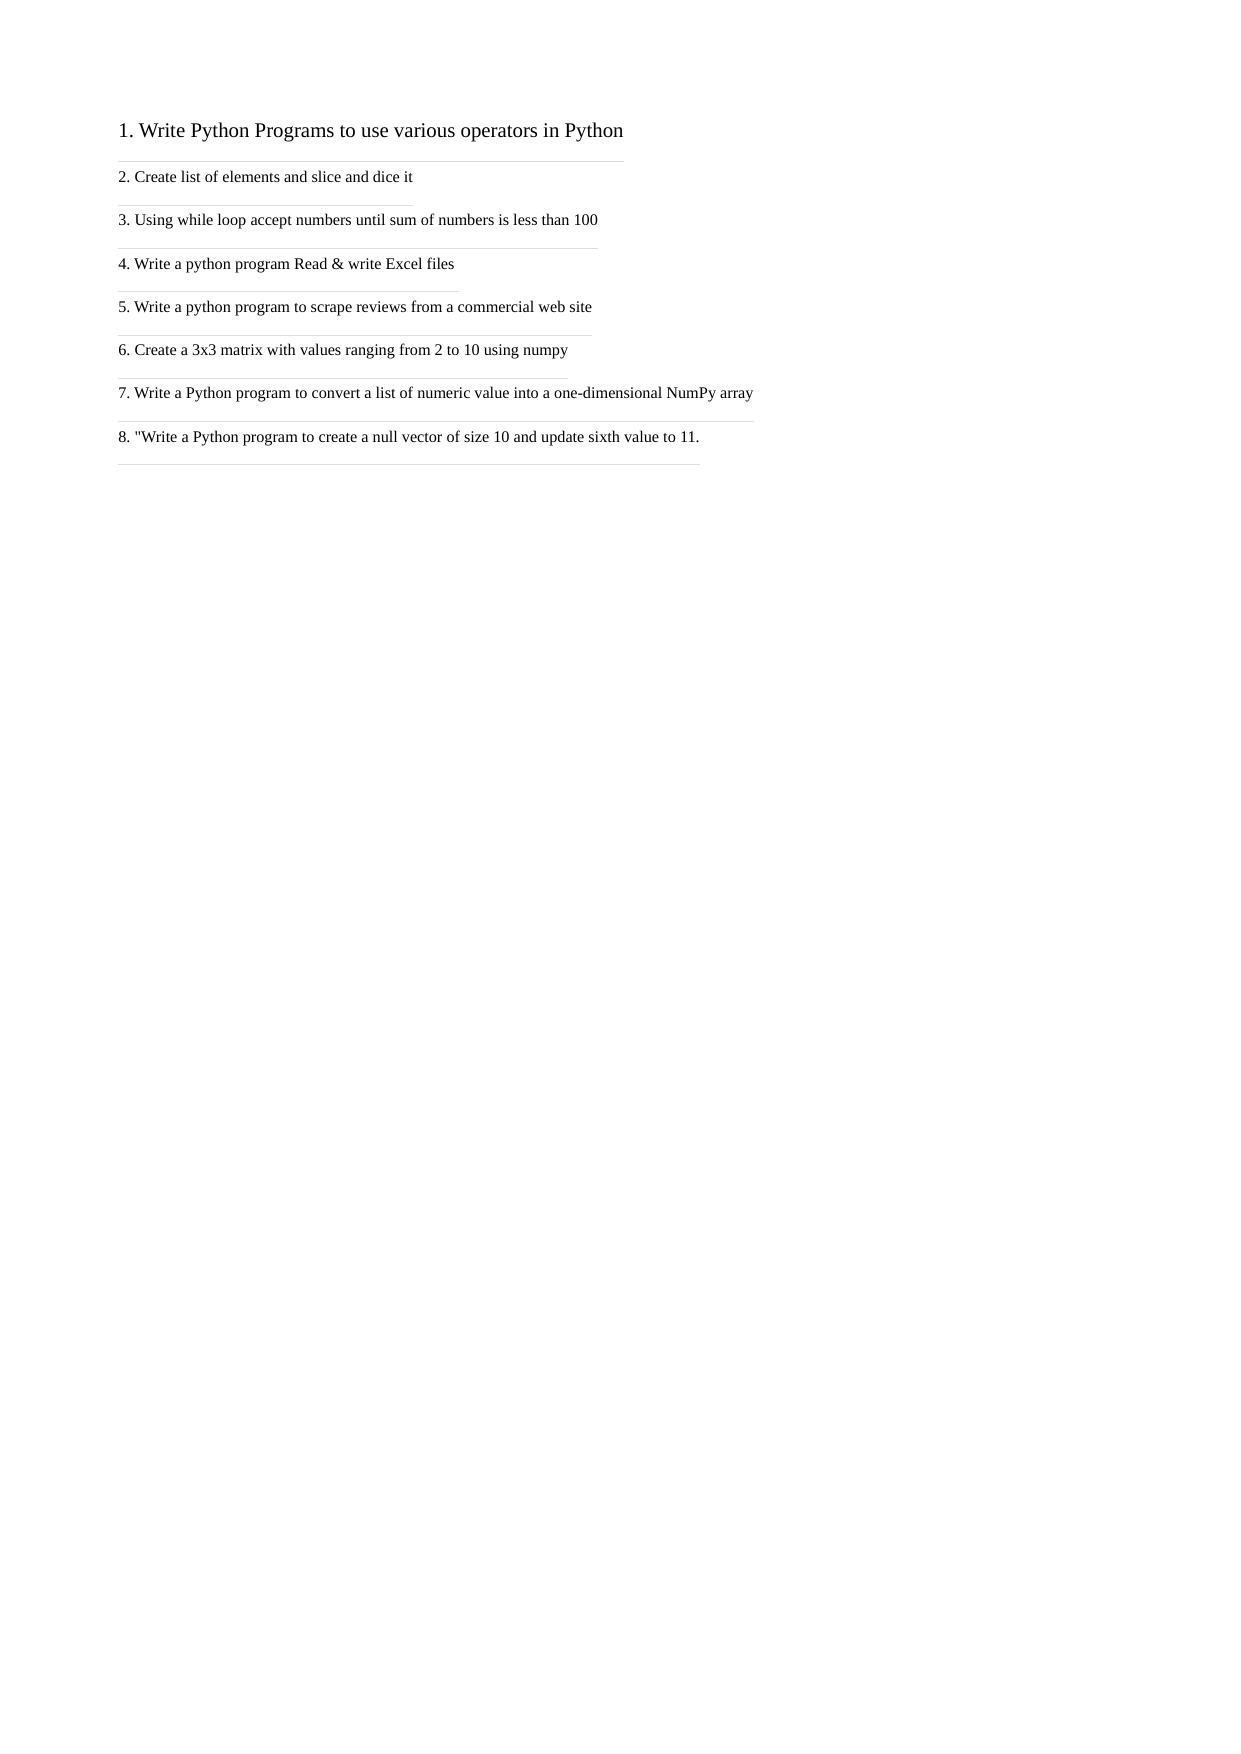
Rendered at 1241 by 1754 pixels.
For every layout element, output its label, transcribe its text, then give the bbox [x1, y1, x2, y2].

text 1. Write Python Programs to use various operators in Python [118, 118, 1122, 161]
text 8. "Write a Python program to create a null vector of size 10 and update sixth value to 11. [118, 427, 1122, 464]
text 7. Write a Python program to convert a list of numeric value into a one-dimensional NumPy array [118, 383, 1122, 421]
text 3. Using while loop accept numbers until sum of numbers is less than 100 [118, 211, 1122, 248]
text 6. Create a 3x3 matrix with values ranging from 2 to 10 using numpy [118, 340, 1122, 378]
text 5. Write a python program to scrape reviews from a commercial web site [118, 297, 1122, 335]
text 4. Write a python program Read & write Excel files [118, 254, 1122, 291]
text 2. Create list of elements and slice and dice it [118, 167, 1122, 205]
